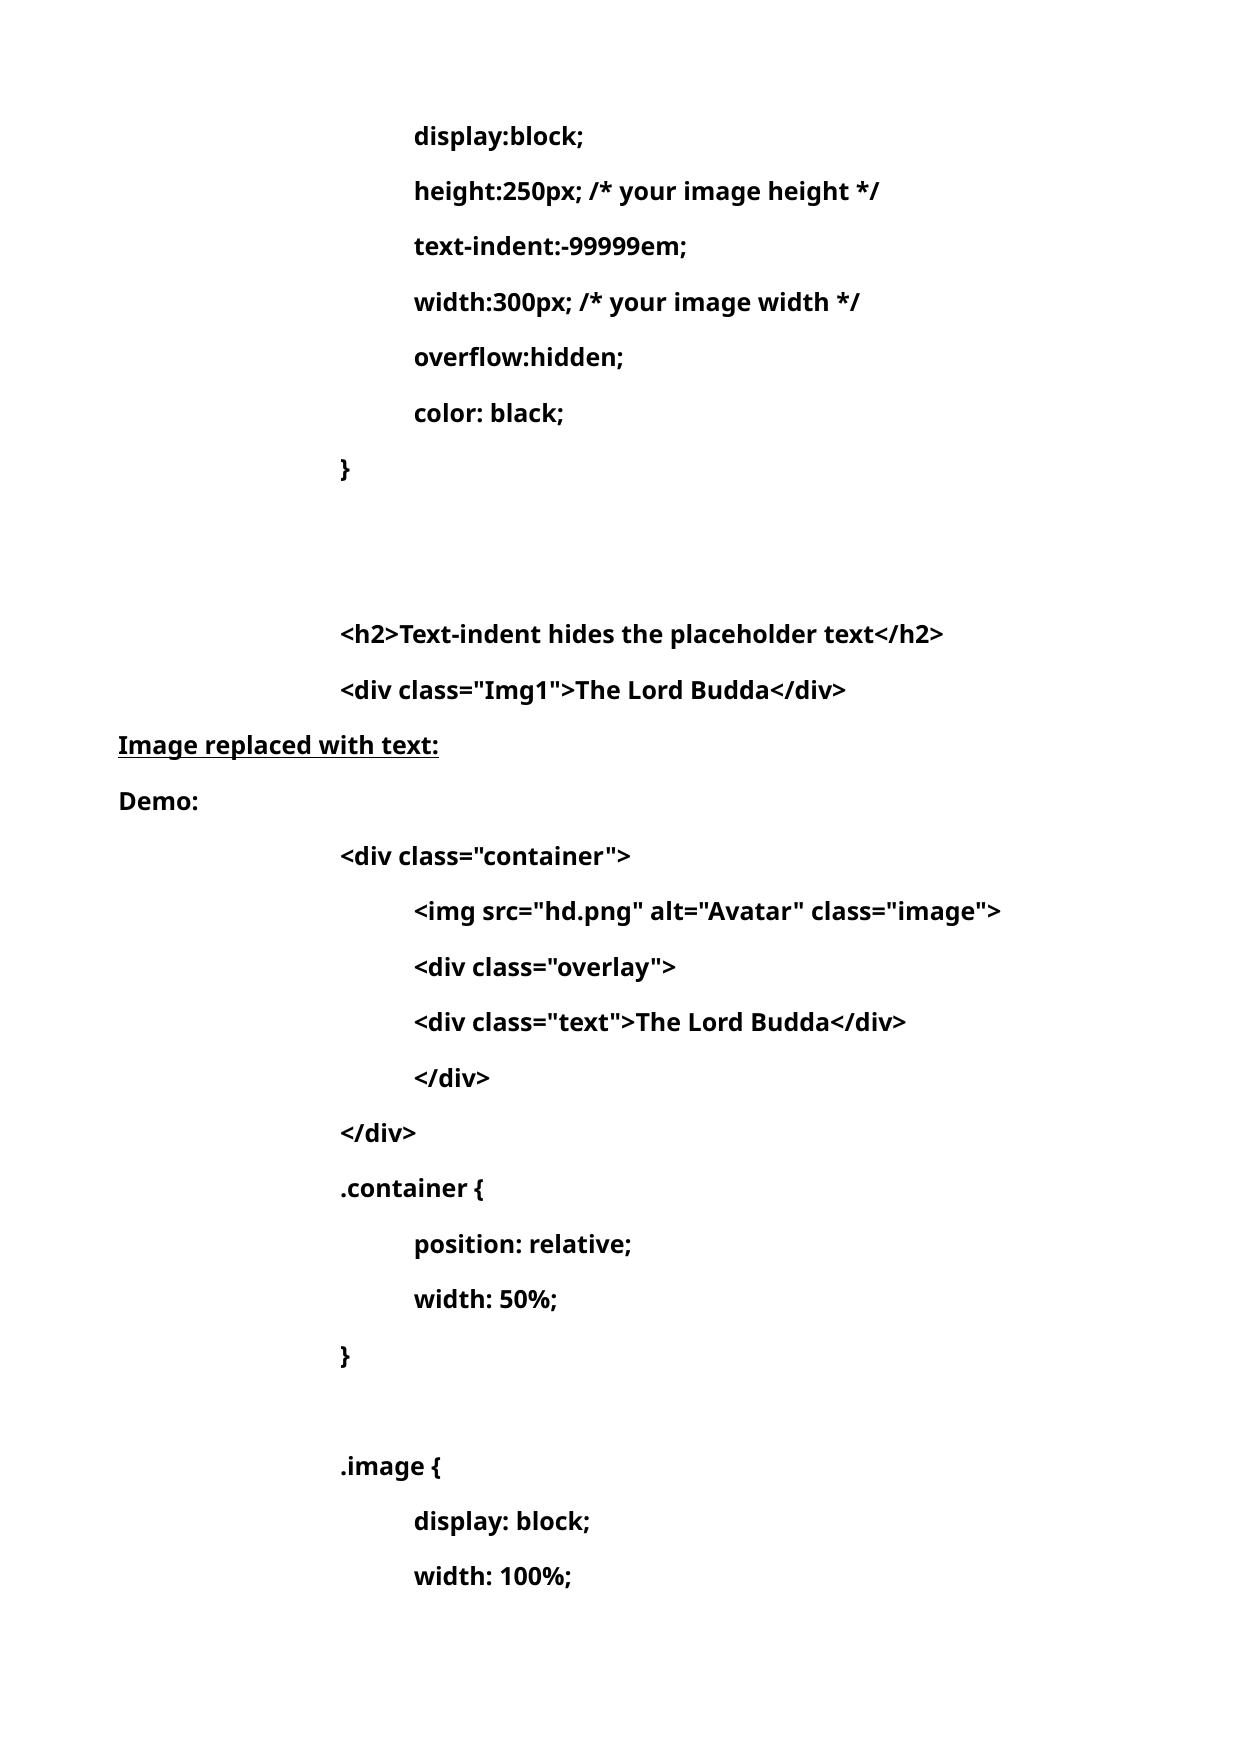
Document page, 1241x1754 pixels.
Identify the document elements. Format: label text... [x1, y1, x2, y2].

text display:block; [118, 118, 1122, 152]
text overflow:hidden; [118, 340, 1122, 374]
text <h2>Text-indent hides the placeholder text</h2> [118, 617, 1122, 651]
text Image replaced with text: [118, 728, 1122, 762]
text height:250px; /* your image height */ [118, 173, 1122, 208]
text width: 100%; [118, 1559, 1122, 1593]
text display: block; [118, 1503, 1122, 1538]
text text-indent:-99999em; [118, 229, 1122, 263]
text } [118, 1337, 1122, 1371]
text </div> [118, 1060, 1122, 1094]
text width: 50%; [118, 1282, 1122, 1316]
text <div class="text">The Lord Budda</div> [118, 1005, 1122, 1039]
text } [118, 451, 1122, 485]
text <div class="overlay"> [118, 949, 1122, 983]
text .image { [118, 1448, 1122, 1482]
text color: black; [118, 395, 1122, 429]
text position: relative; [118, 1226, 1122, 1261]
text Demo: [118, 783, 1122, 817]
text <div class="container"> [118, 838, 1122, 873]
text <img src="hd.png" alt="Avatar" class="image"> [118, 894, 1122, 928]
text width:300px; /* your image width */ [118, 284, 1122, 318]
text .container { [118, 1171, 1122, 1205]
text </div> [118, 1116, 1122, 1150]
text <div class="Img1">The Lord Budda</div> [118, 672, 1122, 706]
